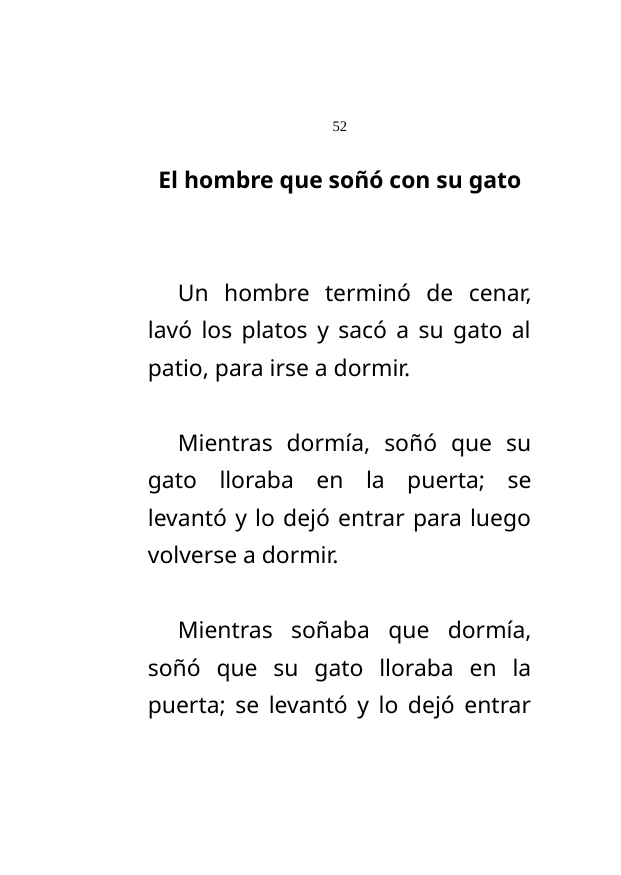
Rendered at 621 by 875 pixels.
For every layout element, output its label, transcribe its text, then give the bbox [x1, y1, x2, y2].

text El hombre que soñó con su gato [148, 164, 532, 196]
text Mientras soñaba que dormía, soñó que su gato lloraba en la puerta; se levantó y lo dejó entrar [148, 614, 532, 721]
text Un hombre terminó de cenar, lavó los platos y sacó a su gato al patio, para irse a dormir. [148, 277, 532, 383]
text Mientras dormía, soñó que su gato lloraba en la puerta; se levantó y lo dejó entrar para luego volverse a dormir. [148, 427, 532, 571]
